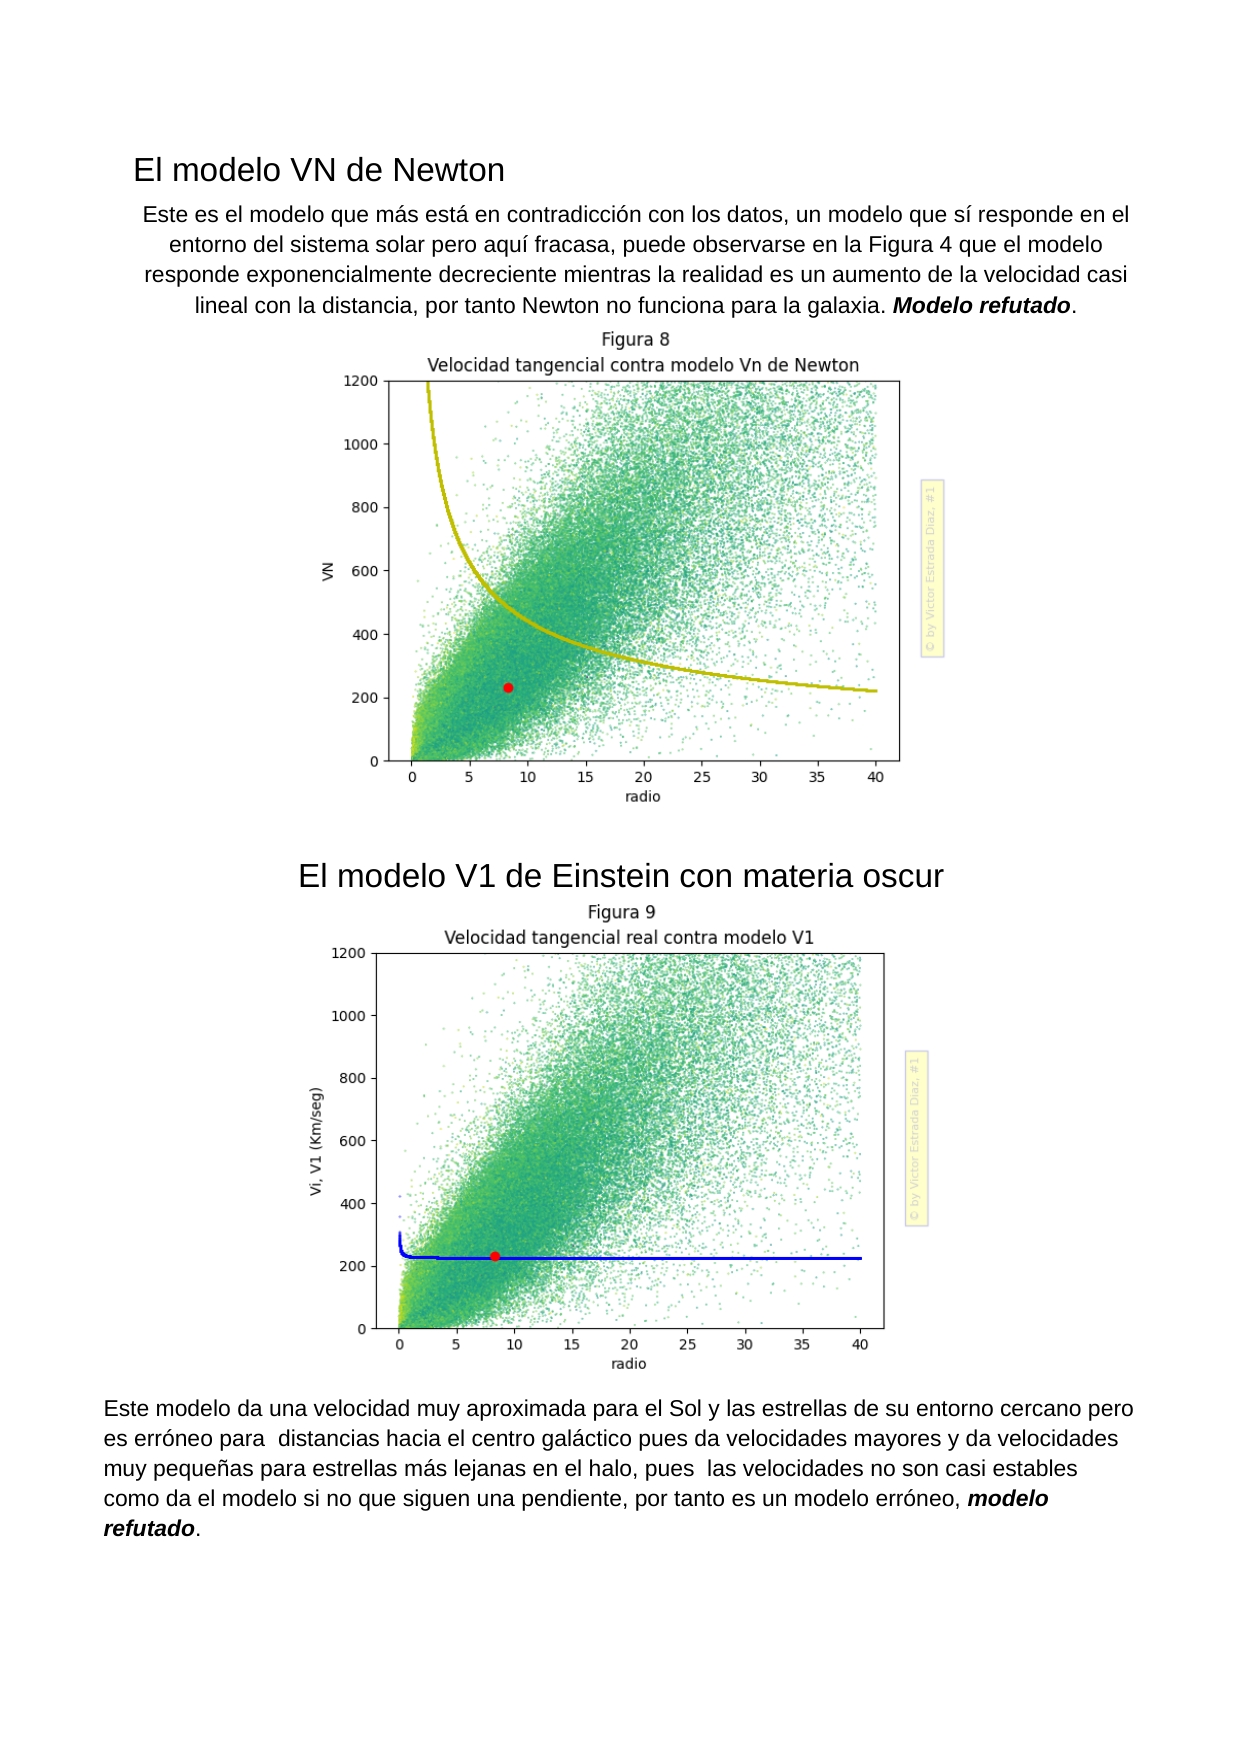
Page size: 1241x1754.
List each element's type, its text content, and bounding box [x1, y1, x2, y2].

subtitle El modelo VN de Newton [133, 150, 1139, 188]
picture [294, 894, 948, 1382]
picture [306, 321, 965, 815]
subtitle El modelo V1 de Einstein con materia oscur [103, 856, 1139, 1382]
text Este modelo da una velocidad muy aproximada para el Sol y las estrellas de su entorno cercano pero es erróneo para distancias hacia el centro galáctico pues da velocidades mayores y da velocidades muy pequeñas para estrellas más lejanas en el halo, pues las velocidades no son casi estables como da el modelo si no que siguen una pendiente, por tanto es un modelo erróneo, modelo refutado. [103, 1394, 1139, 1542]
text Este es el modelo que más está en contradicción con los datos, un modelo que sí responde en el entorno del sistema solar pero aquí fracasa, puede observarse en la Figura 4 que el modelo responde exponencialmente decreciente mientras la realidad es un aumento de la velocidad casi lineal con la distancia, por tanto Newton no funciona para la galaxia. Modelo refutado. [133, 201, 1139, 814]
